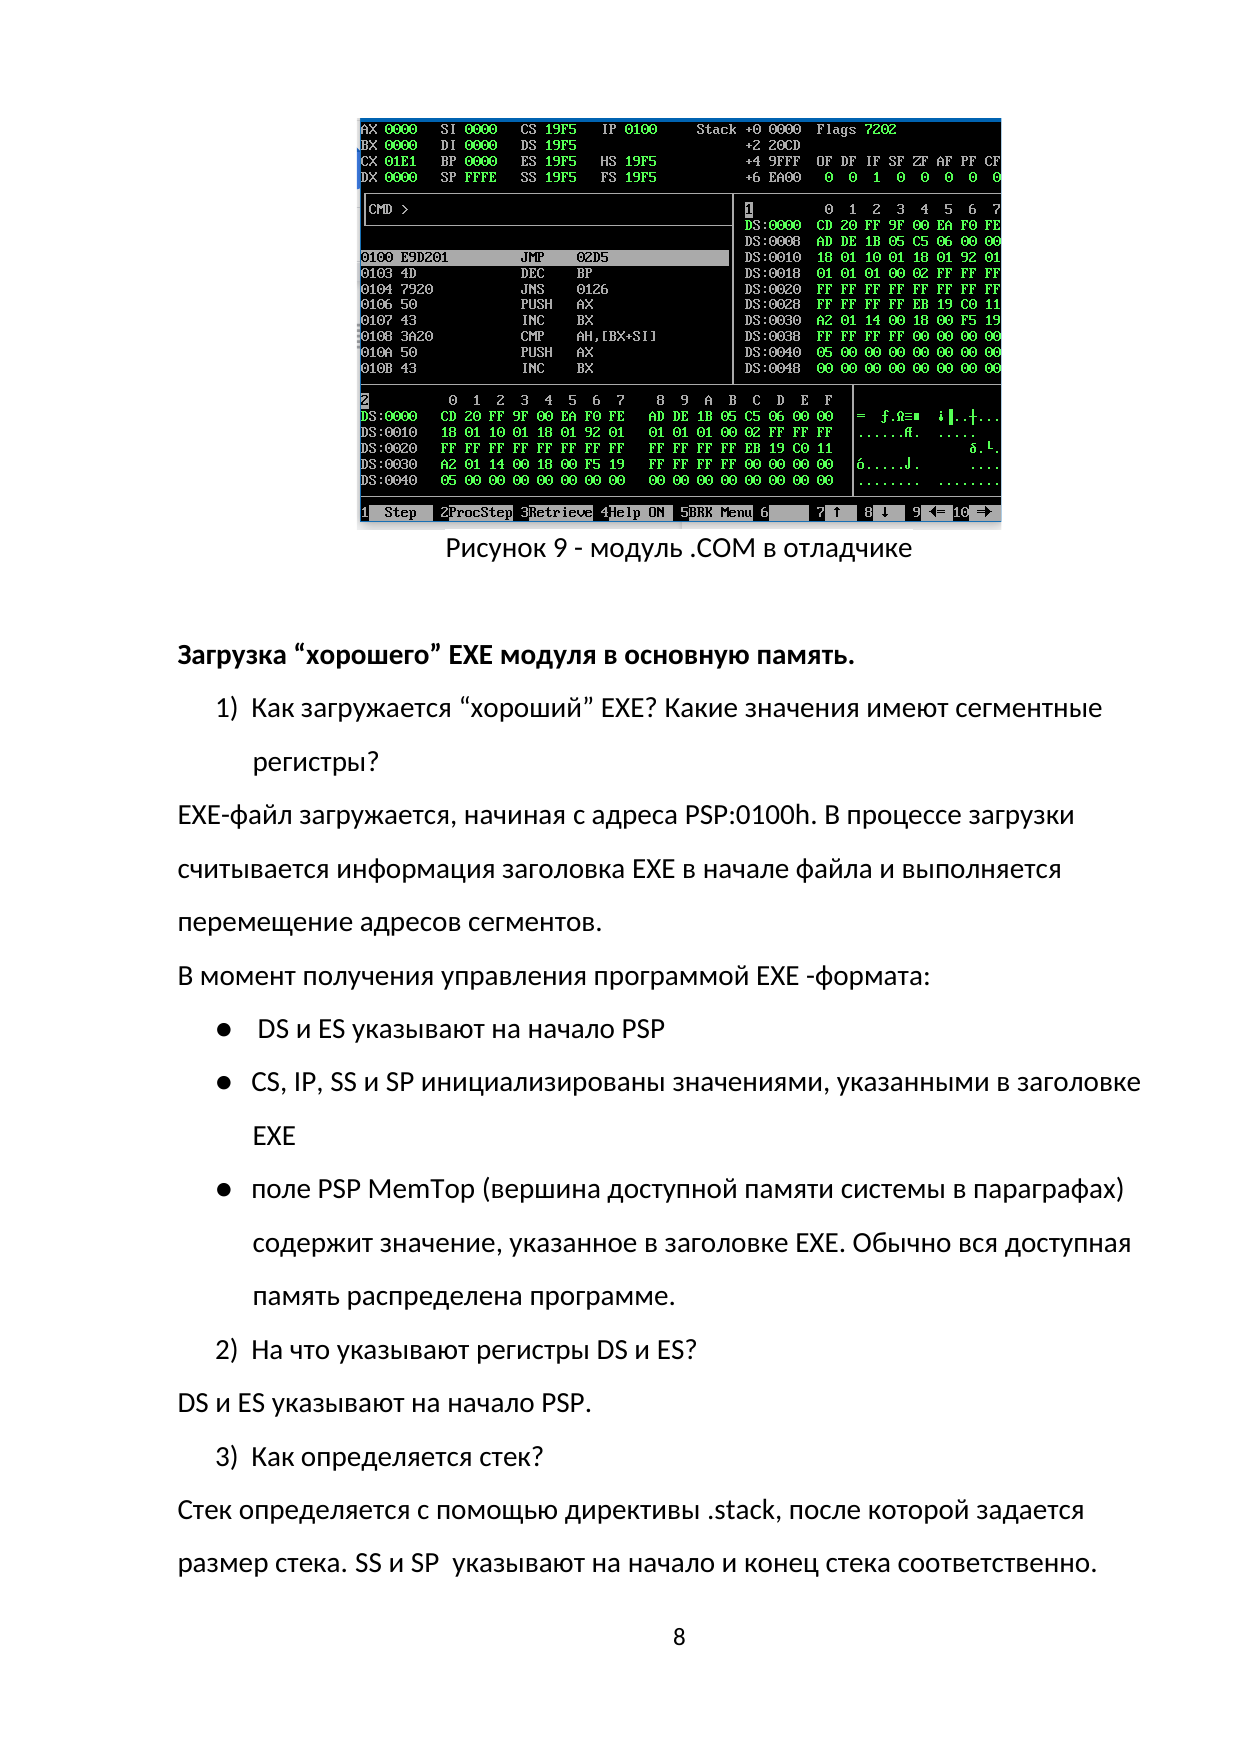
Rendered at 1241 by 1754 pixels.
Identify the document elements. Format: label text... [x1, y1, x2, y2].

text Рисунок 9 - модуль .СОМ в отладчике [177, 529, 1181, 565]
list CS, IP, SS и SP инициализированы значениями, указанными в заголовке EXE [215, 1063, 1181, 1153]
text EXE-файл загружается, начиная с адреса PSP:0100h. В процессе загрузки считывается информация заголовка EXE в начале файла и выполняется перемещение адресов сегментов. [177, 796, 1181, 939]
text В момент получения управления программой EXE -формата: [177, 957, 1181, 992]
list Как определяется стек? [215, 1438, 1181, 1473]
list DS и ES указывают на начало PSP [215, 1010, 1181, 1046]
list Как загружается “хороший” ЕХЕ? Какие значения имеют сегментные регистры? [215, 689, 1181, 778]
text Загрузка “хорошего” ЕХЕ модуля в основную память. [177, 636, 1181, 672]
text Стек определяется с помощью директивы .stack, после которой задается размер стека. SS и SP указывают на начало и конец стека соответственно. [177, 1491, 1181, 1580]
picture [356, 118, 410, 363]
text DS и ES указывают на начало PSP. [177, 1384, 1181, 1420]
list поле PSP MemTop (вершина доступной памяти системы в параграфах) содержит значение, указанное в заголовке EXE. Обычно вся доступная память распределена программе. [215, 1170, 1181, 1313]
list На что указывают регистры DS и ES? [215, 1331, 1181, 1366]
